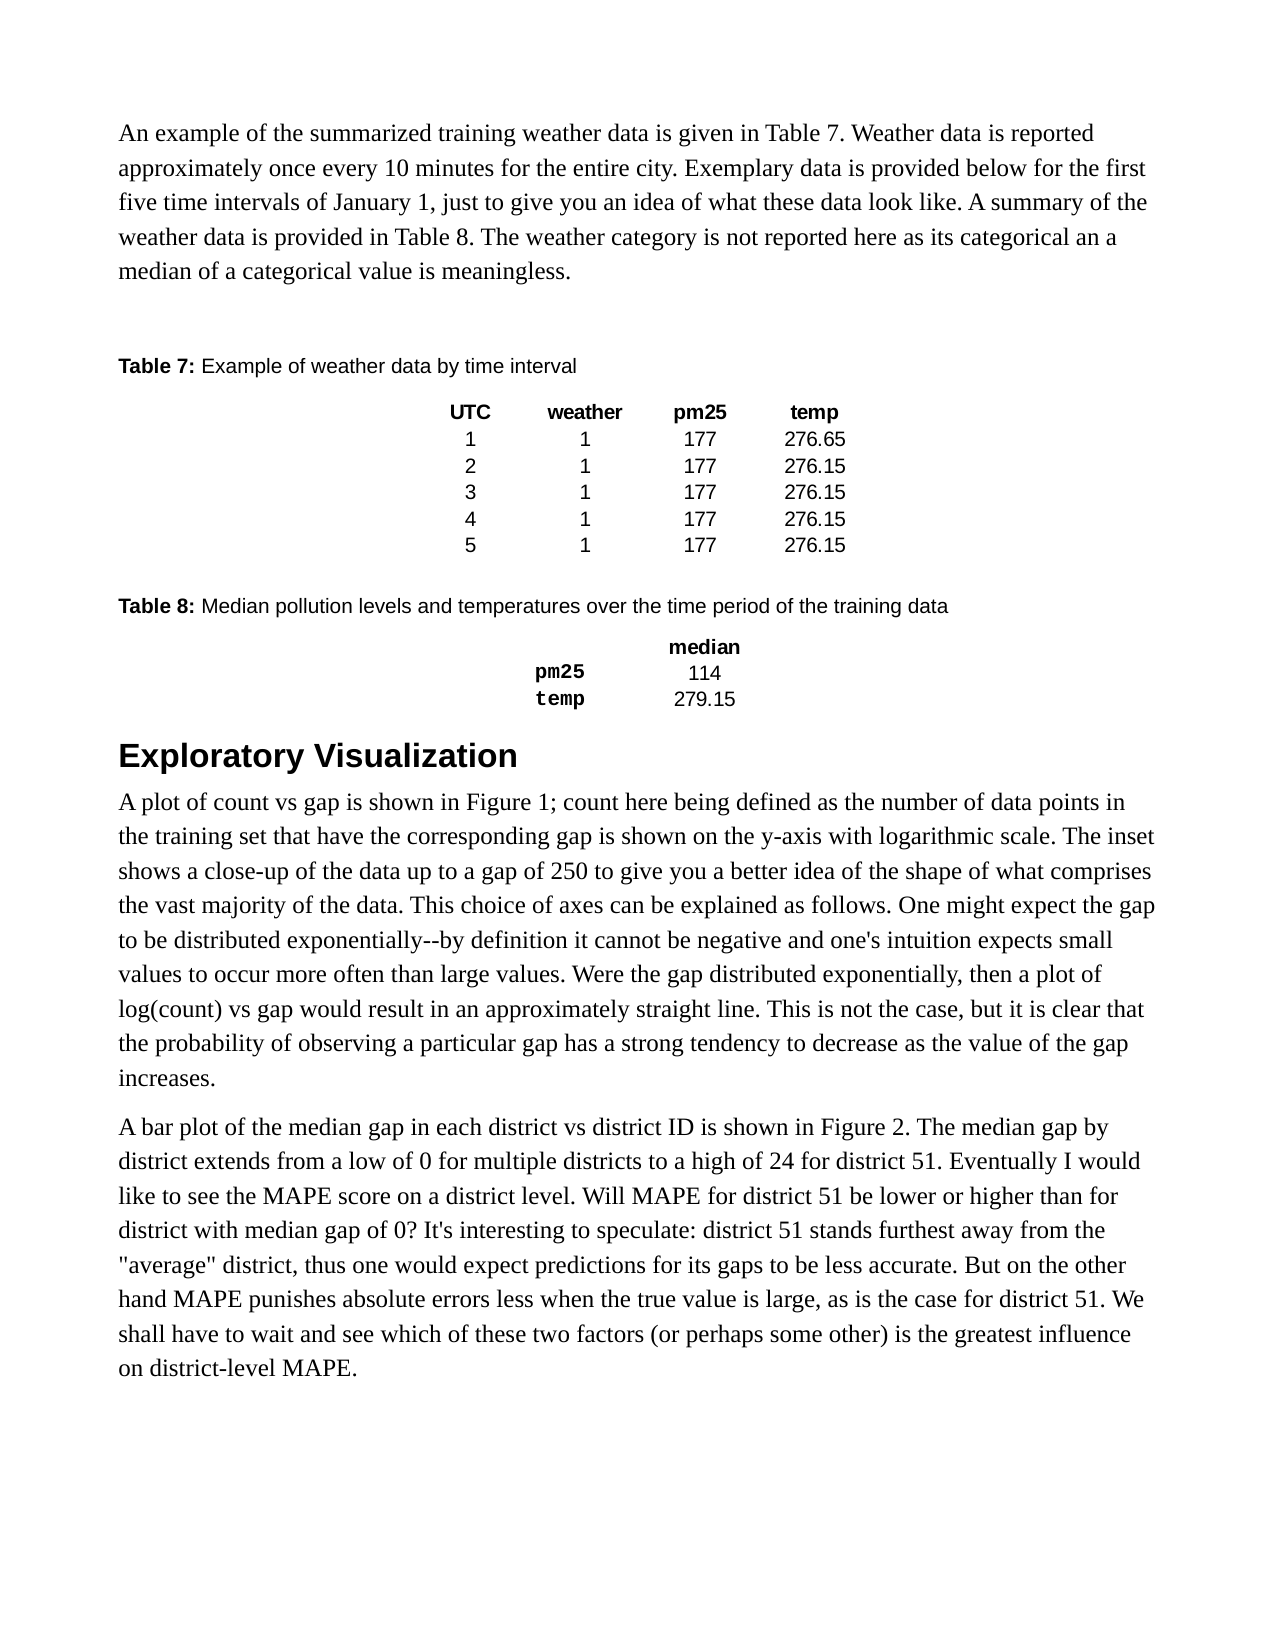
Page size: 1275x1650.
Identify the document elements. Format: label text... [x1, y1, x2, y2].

text A plot of count vs gap is shown in Figure 1; count here being defined as the number of data points in the training set that have the corresponding gap is shown on the y-axis with logarithmic scale. The inset shows a close-up of the data up to a gap of 250 to give you a better idea of the shape of what comprises the vast majority of the data. This choice of axes can be explained as follows. One might expect the gap to be distributed exponentially--by definition it cannot be negative and one's intuition expects small values to occur more often than large values. Were the gap distributed exponentially, then a plot of log(count) vs gap would result in an approximately straight line. This is not the case, but it is clear that the probability of observing a particular gap has a strong tendency to decrease as the value of the gap increases. [118, 787, 1157, 1091]
subtitle Exploratory Visualization [118, 736, 1157, 774]
text Table 8: Median pollution levels and temperatures over the time period of the training data [118, 594, 1157, 618]
text Table 7: Example of weather data by time interval [118, 354, 1157, 378]
text A bar plot of the median gap in each district vs district ID is shown in Figure 2. The median gap by district extends from a low of 0 for multiple districts to a high of 24 for district 51. Eventually I would like to see the MAPE score on a district level. Will MAPE for district 51 be lower or higher than for district with median gap of 0? It's interesting to speculate: district 51 stands furthest away from the "average" district, thus one would expect predictions for its gaps to be less accurate. But on the other hand MAPE punishes absolute errors less when the true value is large, as is the case for district 51. We shall have to wait and see which of these two factors (or perhaps some other) is the greatest influence on district-level MAPE. [118, 1112, 1157, 1382]
text An example of the summarized training weather data is given in Table 7. Weather data is reported approximately once every 10 minutes for the entire city. Exemplary data is provided below for the first five time intervals of January 1, just to give you an idea of what these data look like. A summary of the weather data is provided in Table 8. The weather category is not reported here as its categorical an a median of a categorical value is meaningless. [118, 118, 1157, 285]
